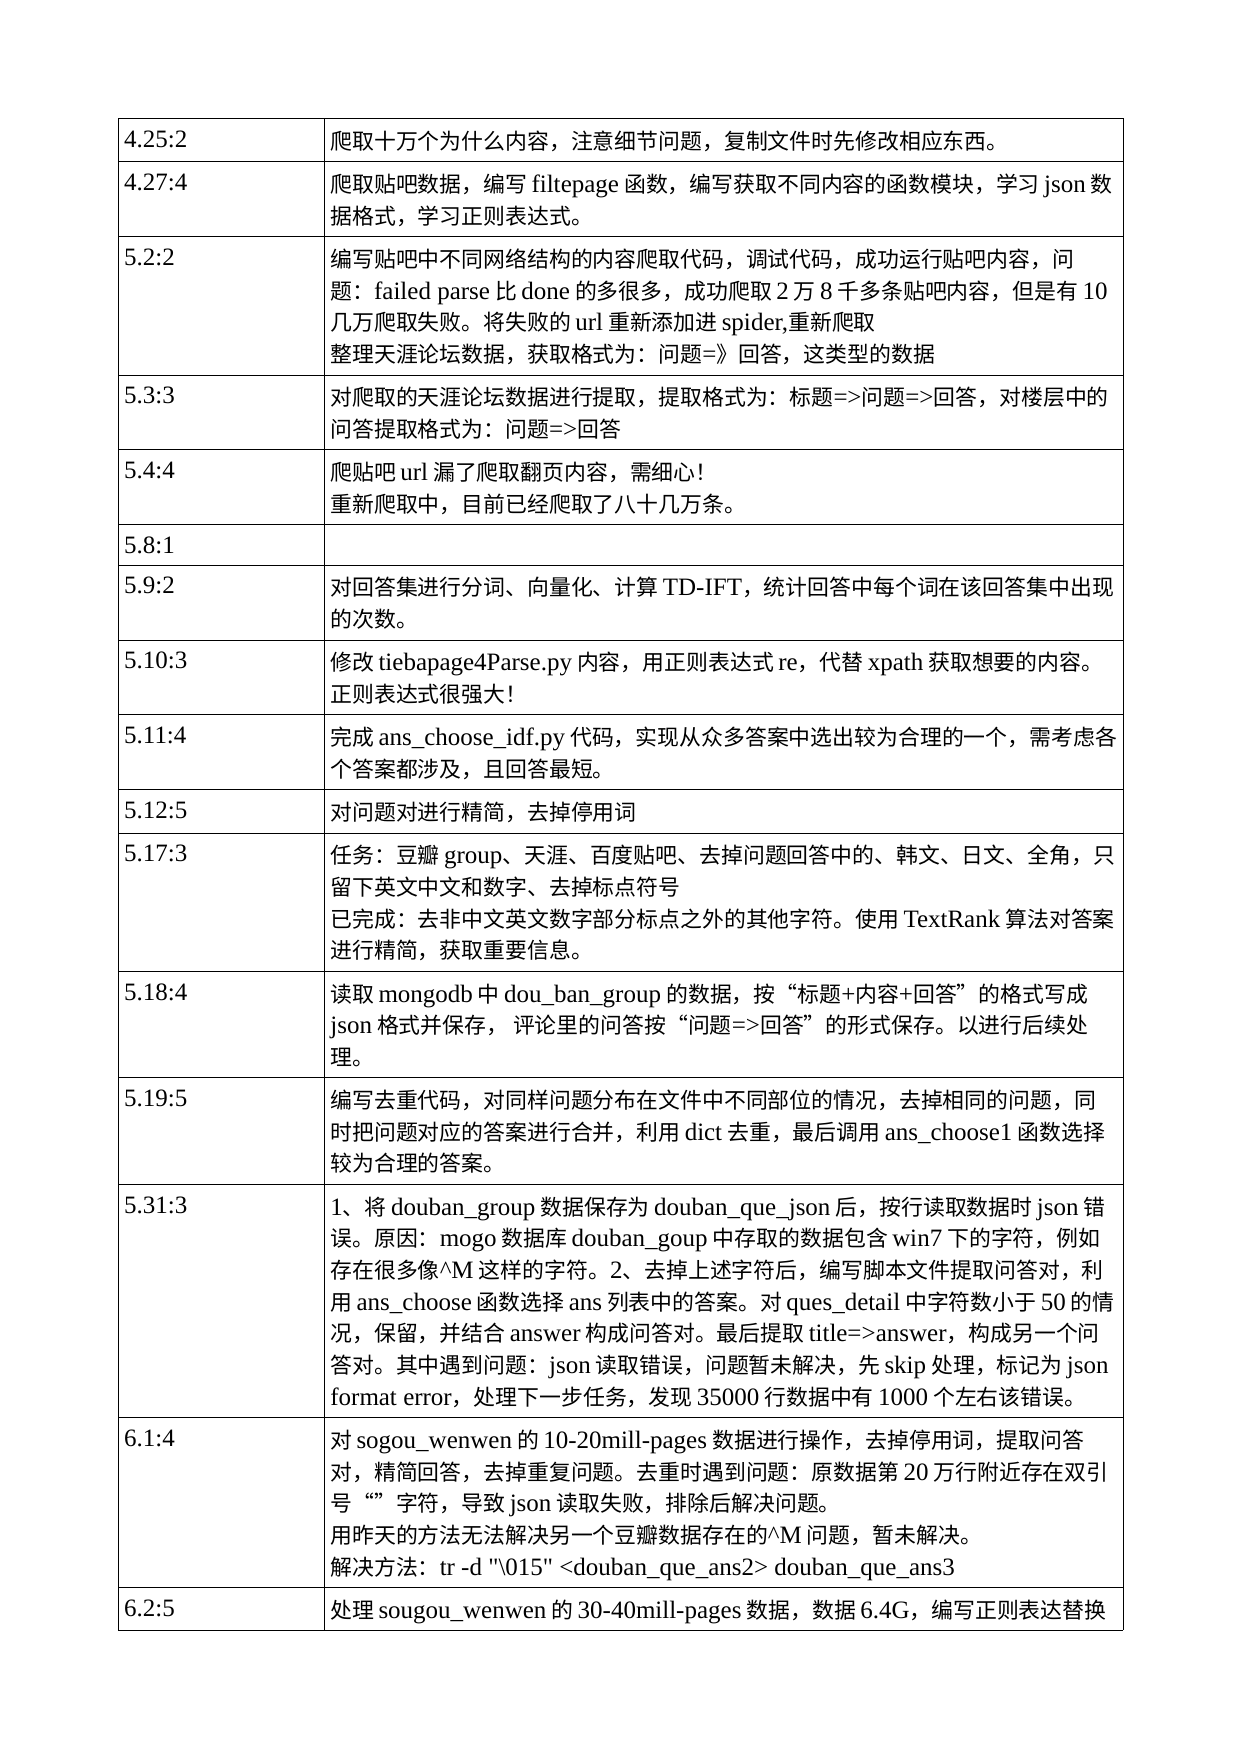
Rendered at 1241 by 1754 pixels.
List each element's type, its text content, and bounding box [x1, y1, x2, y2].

table_cell 编写贴吧中不同网络结构的内容爬取代码，调试代码，成功运行贴吧内容，问题：failed parse比done的多很多，成功爬取2万8千多条贴吧内容，但是有10几万爬取失败。将失败的url重新添加进spider,重新爬取 整理天涯论坛数据，获取格式为：问题=》回答，这类型的数据 [325, 237, 1123, 374]
table_cell 任务：豆瓣group、天涯、百度贴吧、去掉问题回答中的、韩文、日文、全角，只留下英文中文和数字、去掉标点符号 已完成：去非中文英文数字部分标点之外的其他字符。使用TextRank算法对答案进行精简，获取重要信息。 [325, 834, 1123, 971]
table_header 爬取十万个为什么内容，注意细节问题，复制文件时先修改相应东西。 [325, 119, 1123, 161]
table_cell 对回答集进行分词、向量化、计算TD-IFT，统计回答中每个词在该回答集中出现的次数。 [325, 566, 1123, 639]
table_cell 5.31:3 [119, 1185, 324, 1417]
table_cell 处理sougou_wenwen的30-40mill-pages数据，数据6.4G，编写正则表达替换 [325, 1588, 1123, 1630]
table_cell 5.18:4 [119, 972, 324, 1077]
table_cell 爬贴吧url漏了爬取翻页内容，需细心！ 重新爬取中，目前已经爬取了八十几万条。 [325, 450, 1123, 524]
table_cell 对sogou_wenwen的10-20mill-pages数据进行操作，去掉停用词，提取问答对，精简回答，去掉重复问题。去重时遇到问题：原数据第20万行附近存在双引号“”字符，导致json读取失败，排除后解决问题。 用昨天的方法无法解决另一个豆瓣数据存在的^M问题，暂未解决。 解决方法：tr -d "\015" <douban_que_ans2> douban_que_ans3 [325, 1418, 1123, 1587]
table_cell 5.8:1 [119, 525, 324, 564]
table_cell 5.17:3 [119, 834, 324, 971]
table_cell 完成ans_choose_idf.py代码，实现从众多答案中选出较为合理的一个，需考虑各个答案都涉及，且回答最短。 [325, 715, 1123, 789]
table_cell 1、将douban_group数据保存为douban_que_json后，按行读取数据时json错误。原因：mogo数据库douban_goup中存取的数据包含win7下的字符，例如存在很多像^M这样的字符。2、去掉上述字符后，编写脚本文件提取问答对，利用ans_choose函数选择ans列表中的答案。对ques_detail中字符数小于50的情况，保留，并结合answer构成问答对。最后提取title=>answer，构成另一个问答对。其中遇到问题：json读取错误，问题暂未解决，先skip处理，标记为json format error，处理下一步任务，发现35000行数据中有1000个左右该错误。 [325, 1185, 1123, 1417]
table_cell 4.27:4 [119, 162, 324, 236]
table_cell 6.1:4 [119, 1418, 324, 1587]
table_cell 5.9:2 [119, 566, 324, 639]
table_cell 5.10:3 [119, 641, 324, 714]
table_cell [325, 525, 1123, 564]
table_cell 对问题对进行精简，去掉停用词 [325, 790, 1123, 832]
table_cell 对爬取的天涯论坛数据进行提取，提取格式为：标题=>问题=>回答，对楼层中的问答提取格式为：问题=>回答 [325, 376, 1123, 449]
table_cell 修改tiebapage4Parse.py内容，用正则表达式re，代替xpath获取想要的内容。正则表达式很强大！ [325, 641, 1123, 714]
table_cell 编写去重代码，对同样问题分布在文件中不同部位的情况，去掉相同的问题，同时把问题对应的答案进行合并，利用dict去重，最后调用ans_choose1函数选择较为合理的答案。 [325, 1078, 1123, 1184]
table_cell 5.3:3 [119, 376, 324, 449]
table_cell 5.11:4 [119, 715, 324, 789]
table_cell 6.2:5 [119, 1588, 324, 1630]
table_header 4.25:2 [119, 119, 324, 161]
table_cell 爬取贴吧数据，编写filtepage函数，编写获取不同内容的函数模块，学习json数据格式，学习正则表达式。 [325, 162, 1123, 236]
table_cell 5.2:2 [119, 237, 324, 374]
table_cell 5.19:5 [119, 1078, 324, 1184]
table_cell 5.4:4 [119, 450, 324, 524]
table_cell 5.12:5 [119, 790, 324, 832]
table_cell 读取mongodb中dou_ban_group的数据，按“标题+内容+回答”的格式写成json格式并保存， 评论里的问答按“问题=>回答”的形式保存。以进行后续处理。 [325, 972, 1123, 1077]
